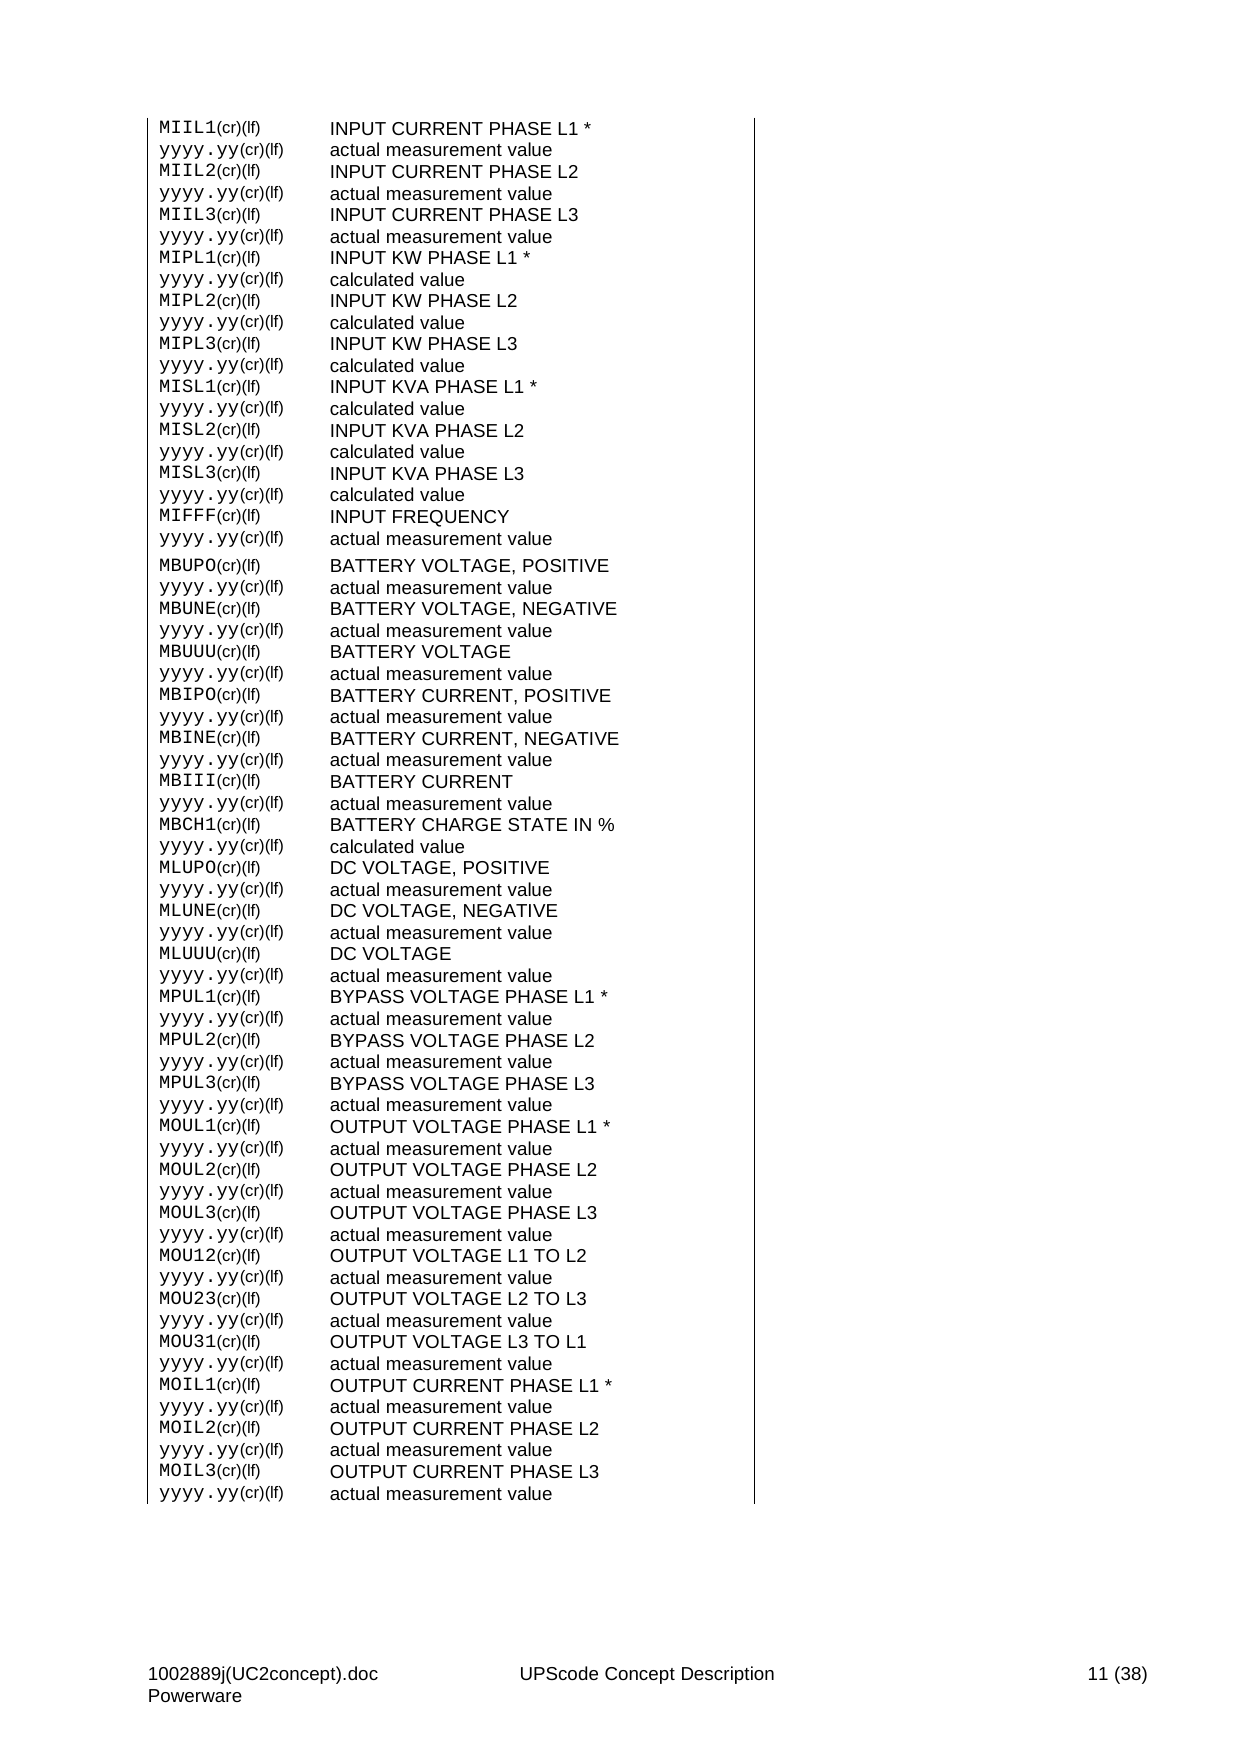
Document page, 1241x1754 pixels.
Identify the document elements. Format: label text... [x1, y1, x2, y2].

table_cell MBUNE(cr)(lf) yyyy.yy(cr)(lf) [148, 598, 318, 641]
table_cell OUTPUT VOLTAGE PHASE L1 * actual measurement value [318, 1116, 754, 1159]
table_cell MOU31(cr)(lf) yyyy.yy(cr)(lf) [148, 1331, 318, 1374]
table_cell MLUNE(cr)(lf) yyyy.yy(cr)(lf) [148, 900, 318, 943]
table_cell MISL3(cr)(lf) yyyy.yy(cr)(lf) [148, 463, 318, 506]
table_cell DC VOLTAGE, POSITIVE actual measurement value [318, 857, 754, 900]
table_cell MOIL2(cr)(lf) yyyy.yy(cr)(lf) [148, 1418, 318, 1461]
table_cell OUTPUT CURRENT PHASE L1 * actual measurement value [318, 1375, 754, 1418]
table_cell INPUT KVA PHASE L1 * calculated value [318, 376, 754, 419]
table_cell BYPASS VOLTAGE PHASE L3 actual measurement value [318, 1073, 754, 1116]
table_cell OUTPUT VOLTAGE L1 TO L2 actual measurement value [318, 1245, 754, 1288]
table_cell BYPASS VOLTAGE PHASE L1 * actual measurement value [318, 986, 754, 1029]
table_cell BATTERY CHARGE STATE IN % calculated value [318, 814, 754, 857]
table_cell MISL1(cr)(lf) yyyy.yy(cr)(lf) [148, 376, 318, 419]
table_cell MOIL1(cr)(lf) yyyy.yy(cr)(lf) [148, 1375, 318, 1418]
table_cell MLUPO(cr)(lf) yyyy.yy(cr)(lf) [148, 857, 318, 900]
table_cell MPUL3(cr)(lf) yyyy.yy(cr)(lf) [148, 1073, 318, 1116]
table_cell INPUT KVA PHASE L2 calculated value [318, 420, 754, 463]
table_cell BATTERY VOLTAGE, POSITIVE actual measurement value [318, 555, 754, 598]
table_cell MOUL1(cr)(lf) yyyy.yy(cr)(lf) [148, 1116, 318, 1159]
table_cell MIIL3(cr)(lf) yyyy.yy(cr)(lf) [148, 204, 318, 247]
table_cell MIIL2(cr)(lf) yyyy.yy(cr)(lf) [148, 161, 318, 204]
table_cell MBINE(cr)(lf) yyyy.yy(cr)(lf) [148, 728, 318, 771]
table_cell MOIL3(cr)(lf) yyyy.yy(cr)(lf) [148, 1461, 318, 1504]
table_header MIIL1(cr)(lf) yyyy.yy(cr)(lf) [148, 118, 318, 161]
table_header INPUT CURRENT PHASE L1 * actual measurement value [318, 118, 754, 161]
table_cell MISL2(cr)(lf) yyyy.yy(cr)(lf) [148, 420, 318, 463]
table_cell OUTPUT CURRENT PHASE L3 actual measurement value [318, 1461, 754, 1504]
table_cell BATTERY CURRENT, NEGATIVE actual measurement value [318, 728, 754, 771]
table_cell MBUPO(cr)(lf) yyyy.yy(cr)(lf) [148, 555, 318, 598]
table_cell MLUUU(cr)(lf) yyyy.yy(cr)(lf) [148, 943, 318, 986]
table_cell MOU12(cr)(lf) yyyy.yy(cr)(lf) [148, 1245, 318, 1288]
table_cell MOUL2(cr)(lf) yyyy.yy(cr)(lf) [148, 1159, 318, 1202]
table_cell DC VOLTAGE, NEGATIVE actual measurement value [318, 900, 754, 943]
table_cell MPUL2(cr)(lf) yyyy.yy(cr)(lf) [148, 1030, 318, 1073]
table_cell MBUUU(cr)(lf) yyyy.yy(cr)(lf) [148, 641, 318, 684]
table_cell INPUT CURRENT PHASE L2 actual measurement value [318, 161, 754, 204]
table_cell INPUT KW PHASE L1 * calculated value [318, 247, 754, 290]
table_cell MIPL2(cr)(lf) yyyy.yy(cr)(lf) [148, 290, 318, 333]
table_cell INPUT FREQUENCY actual measurement value [318, 506, 754, 555]
table_cell MOUL3(cr)(lf) yyyy.yy(cr)(lf) [148, 1202, 318, 1245]
table_cell BATTERY CURRENT, POSITIVE actual measurement value [318, 685, 754, 728]
table_cell OUTPUT VOLTAGE L2 TO L3 actual measurement value [318, 1288, 754, 1331]
table_cell MIFFF(cr)(lf) yyyy.yy(cr)(lf) [148, 506, 318, 555]
table_cell DC VOLTAGE actual measurement value [318, 943, 754, 986]
table_cell INPUT CURRENT PHASE L3 actual measurement value [318, 204, 754, 247]
table_cell MIPL1(cr)(lf) yyyy.yy(cr)(lf) [148, 247, 318, 290]
table_cell INPUT KW PHASE L3 calculated value [318, 333, 754, 376]
table_cell MPUL1(cr)(lf) yyyy.yy(cr)(lf) [148, 986, 318, 1029]
table_cell OUTPUT VOLTAGE PHASE L3 actual measurement value [318, 1202, 754, 1245]
table_cell MBIPO(cr)(lf) yyyy.yy(cr)(lf) [148, 685, 318, 728]
table_cell OUTPUT VOLTAGE L3 TO L1 actual measurement value [318, 1331, 754, 1374]
table_cell MBCH1(cr)(lf) yyyy.yy(cr)(lf) [148, 814, 318, 857]
table_cell BATTERY CURRENT actual measurement value [318, 771, 754, 814]
table_cell BATTERY VOLTAGE actual measurement value [318, 641, 754, 684]
table_cell OUTPUT VOLTAGE PHASE L2 actual measurement value [318, 1159, 754, 1202]
table_cell OUTPUT CURRENT PHASE L2 actual measurement value [318, 1418, 754, 1461]
table_cell INPUT KW PHASE L2 calculated value [318, 290, 754, 333]
table_cell MBIII(cr)(lf) yyyy.yy(cr)(lf) [148, 771, 318, 814]
table_cell BYPASS VOLTAGE PHASE L2 actual measurement value [318, 1030, 754, 1073]
table_cell INPUT KVA PHASE L3 calculated value [318, 463, 754, 506]
table_cell MOU23(cr)(lf) yyyy.yy(cr)(lf) [148, 1288, 318, 1331]
table_cell MIPL3(cr)(lf) yyyy.yy(cr)(lf) [148, 333, 318, 376]
table_cell BATTERY VOLTAGE, NEGATIVE actual measurement value [318, 598, 754, 641]
